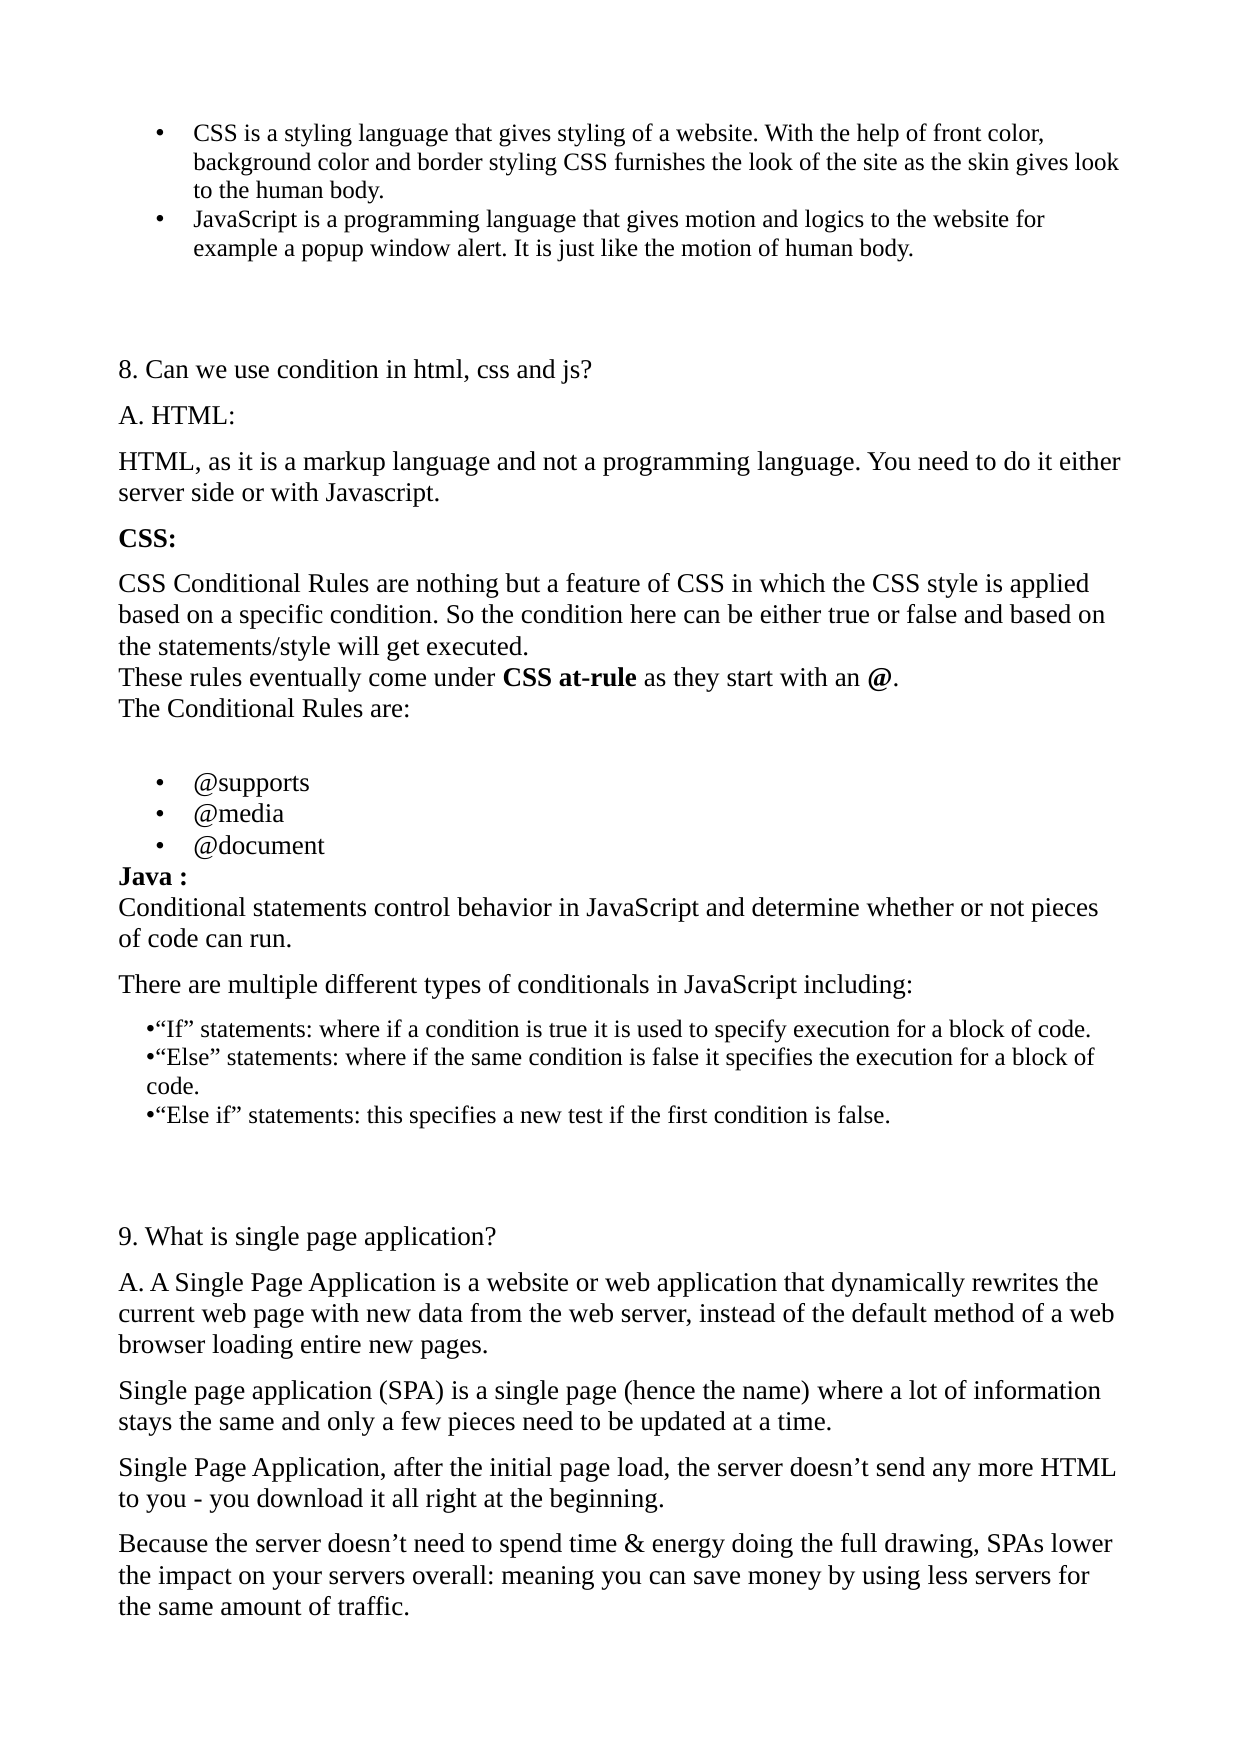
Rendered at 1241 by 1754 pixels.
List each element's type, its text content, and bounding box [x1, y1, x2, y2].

text 9. What is single page application? [118, 1220, 1122, 1251]
list JavaScript is a programming language that gives motion and logics to the website for example a popup window alert. It is just like the motion of human body. [156, 204, 1122, 262]
list “Else if” statements: this specifies a new test if the first condition is false. [118, 1100, 1122, 1129]
text A. HTML: [118, 399, 1122, 430]
text Conditional statements control behavior in JavaScript and determine whether or not pieces of code can run. [118, 891, 1122, 953]
text CSS: [118, 522, 1122, 553]
list CSS is a styling language that gives styling of a website. With the help of front color, background color and border styling CSS furnishes the look of the site as the skin gives look to the human body. [156, 118, 1122, 204]
text A. A Single Page Application is a website or web application that dynamically rewrites the current web page with new data from the web server, instead of the default method of a web browser loading entire new pages. [118, 1266, 1122, 1359]
list “Else” statements: where if the same condition is false it specifies the execution for a block of code. [118, 1042, 1122, 1100]
list @supports [156, 766, 1122, 798]
list @media [156, 798, 1122, 829]
text 8. Can we use condition in html, css and js? [118, 353, 1122, 384]
text CSS Conditional Rules are nothing but a feature of CSS in which the CSS style is applied based on a specific condition. So the condition here can be either true or false and based on the statements/style will get executed. These rules eventually come under CSS at-rule as they start with an @. The Conditional Rules are: [118, 567, 1122, 752]
text Single Page Application, after the initial page load, the server doesn’t send any more HTML to you - you download it all right at the beginning. [118, 1451, 1122, 1513]
list Java : [118, 860, 1122, 891]
list @document [156, 829, 1122, 860]
list “If” statements: where if a condition is true it is used to specify execution for a block of code. [118, 1014, 1122, 1042]
text Single page application (SPA) is a single page (hence the name) where a lot of information stays the same and only a few pieces need to be updated at a time. [118, 1374, 1122, 1436]
text HTML, as it is a markup language and not a programming language. You need to do it either server side or with Javascript. [118, 445, 1122, 507]
text There are multiple different types of conditionals in JavaScript including: [118, 968, 1122, 999]
text Because the server doesn’t need to spend time & energy doing the full drawing, SPAs lower the impact on your servers overall: meaning you can save money by using less servers for the same amount of traffic. [118, 1528, 1122, 1621]
